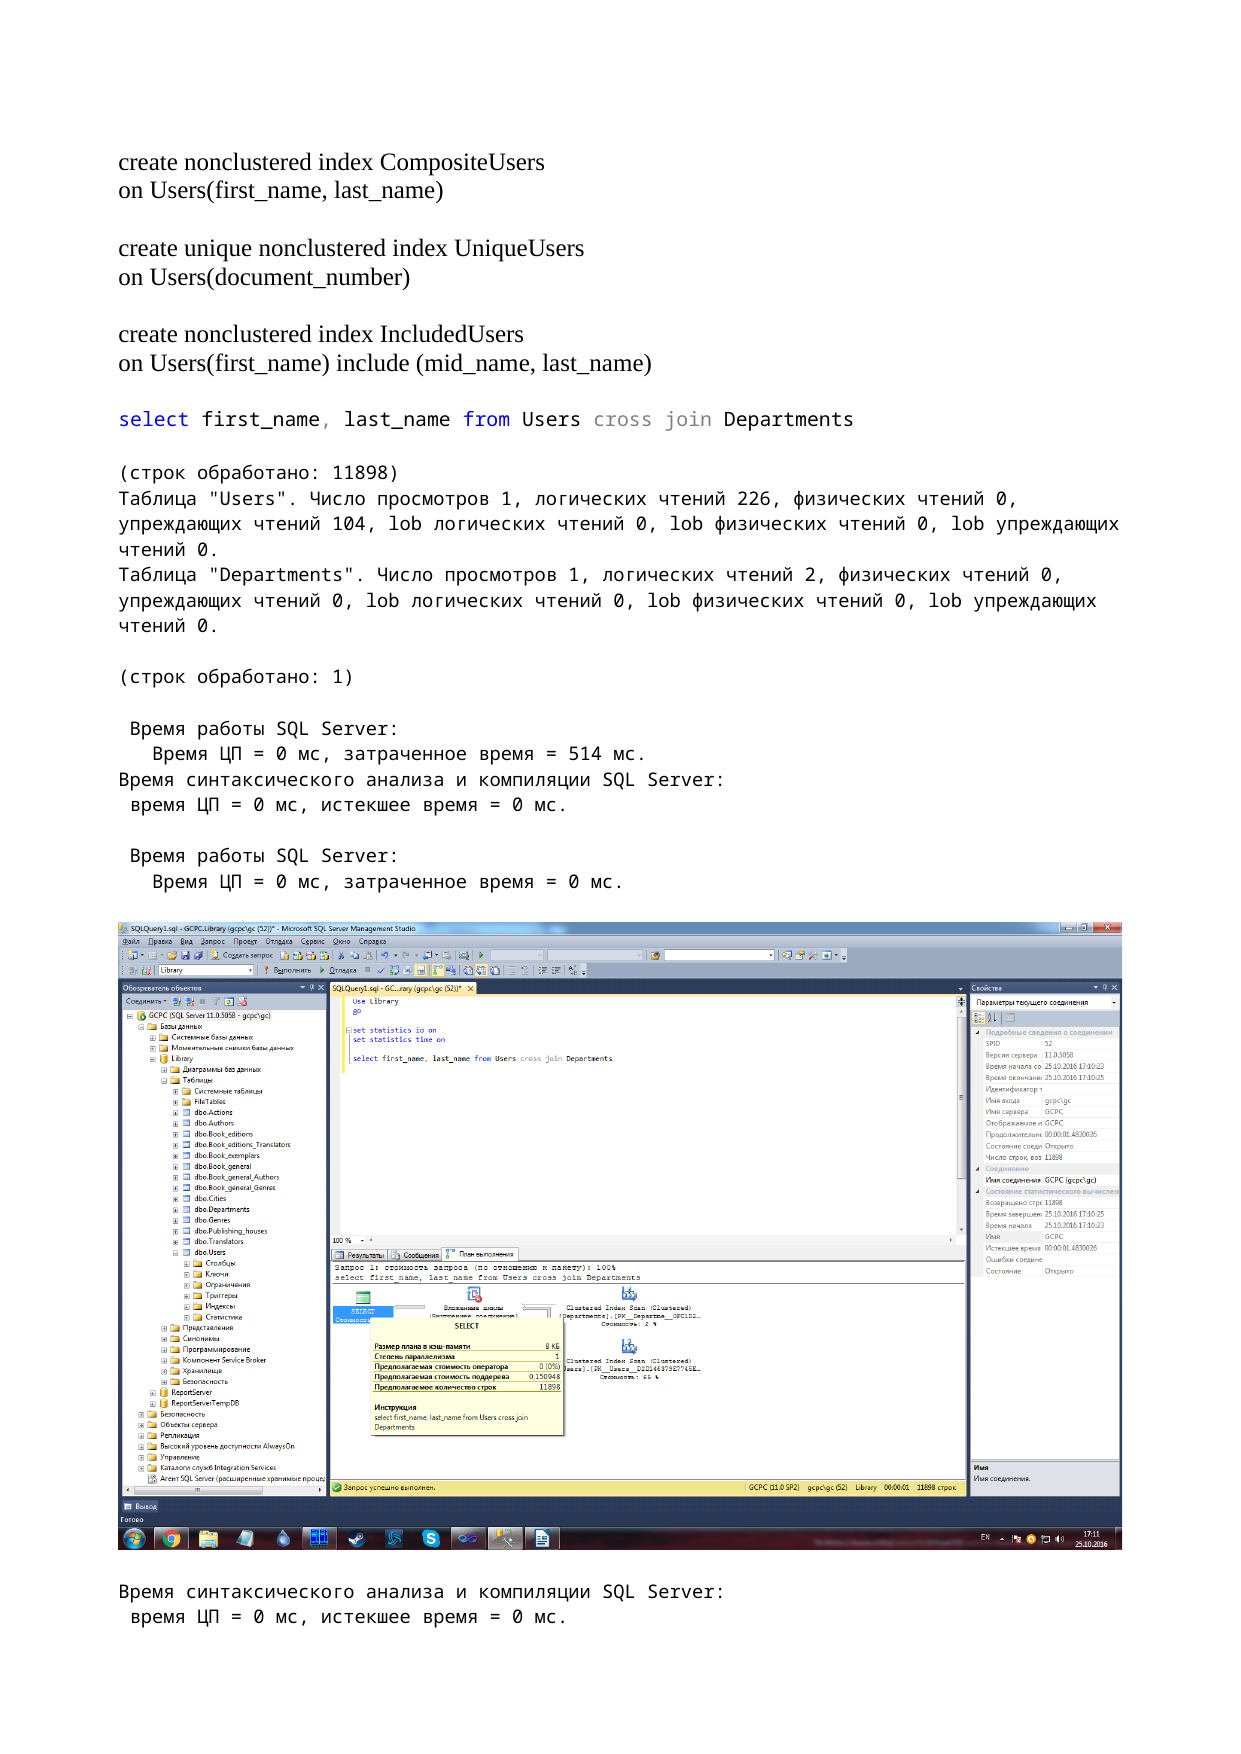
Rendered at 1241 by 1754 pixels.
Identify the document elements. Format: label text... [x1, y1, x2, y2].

text Время ЦП = 0 мс, затраченное время = 0 мс. [118, 868, 1122, 893]
text (строк обработано: 11898) [118, 459, 1122, 485]
text время ЦП = 0 мс, истекшее время = 0 мс. [118, 791, 1122, 817]
text create nonclustered index CompositeUsers [118, 147, 1122, 176]
text Время синтаксического анализа и компиляции SQL Server: [118, 766, 1122, 791]
text Таблица "Users". Число просмотров 1, логических чтений 226, физических чтений 0, упреждающих чтений 104, lob логических чтений 0, lob физических чтений 0, lob упреждающих чтений 0. [118, 485, 1122, 562]
text select first_name, last_name from Users cross join Departments [118, 406, 1122, 433]
text on Users(first_name, last_name) [118, 176, 1122, 204]
text (строк обработано: 1) [118, 664, 1122, 689]
text create nonclustered index IncludedUsers [118, 319, 1122, 348]
text время ЦП = 0 мс, истекшее время = 0 мс. [118, 1604, 1122, 1629]
text Время ЦП = 0 мс, затраченное время = 514 мс. [118, 740, 1122, 766]
text on Users(document_number) [118, 262, 1122, 291]
text on Users(first_name) include (mid_name, last_name) [118, 348, 1122, 377]
picture [118, 922, 1123, 1550]
text create unique nonclustered index UniqueUsers [118, 233, 1122, 262]
text Время синтаксического анализа и компиляции SQL Server: [118, 1578, 1122, 1604]
text Время работы SQL Server: [118, 842, 1122, 868]
text Время работы SQL Server: [118, 715, 1122, 740]
text Таблица "Departments". Число просмотров 1, логических чтений 2, физических чтений 0, упреждающих чтений 0, lob логических чтений 0, lob физических чтений 0, lob упреждающих чтений 0. [118, 562, 1122, 638]
